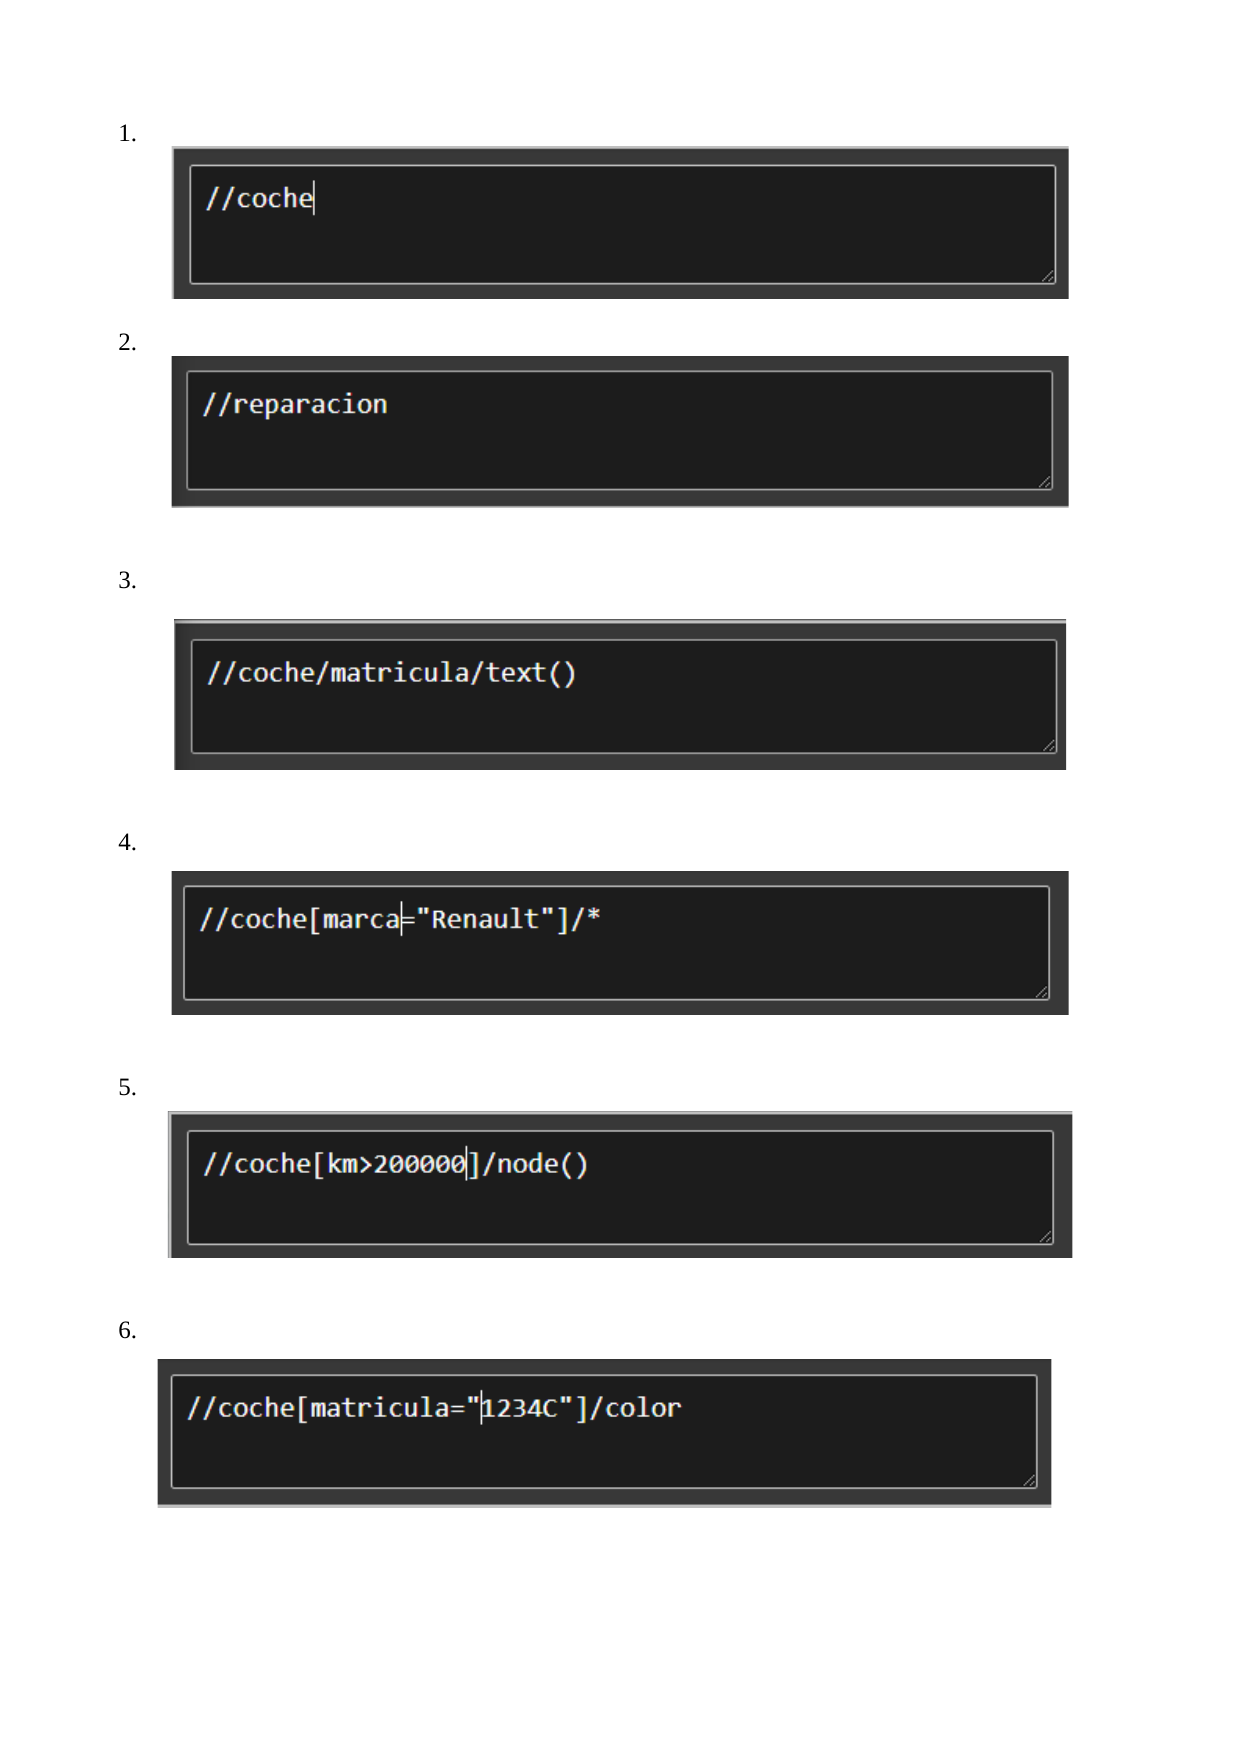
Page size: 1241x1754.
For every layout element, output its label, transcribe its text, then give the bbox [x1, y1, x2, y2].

text 3. [118, 565, 1122, 594]
text 6. [118, 1315, 1122, 1344]
text 5. [118, 1072, 1122, 1101]
picture [171, 871, 1069, 1015]
text 2. [118, 327, 1122, 356]
picture [167, 1111, 1073, 1258]
picture [171, 146, 1069, 299]
text 1. [118, 118, 1122, 147]
picture [174, 619, 1067, 770]
picture [157, 1359, 1052, 1508]
text 4. [118, 827, 1122, 856]
picture [171, 356, 1069, 508]
